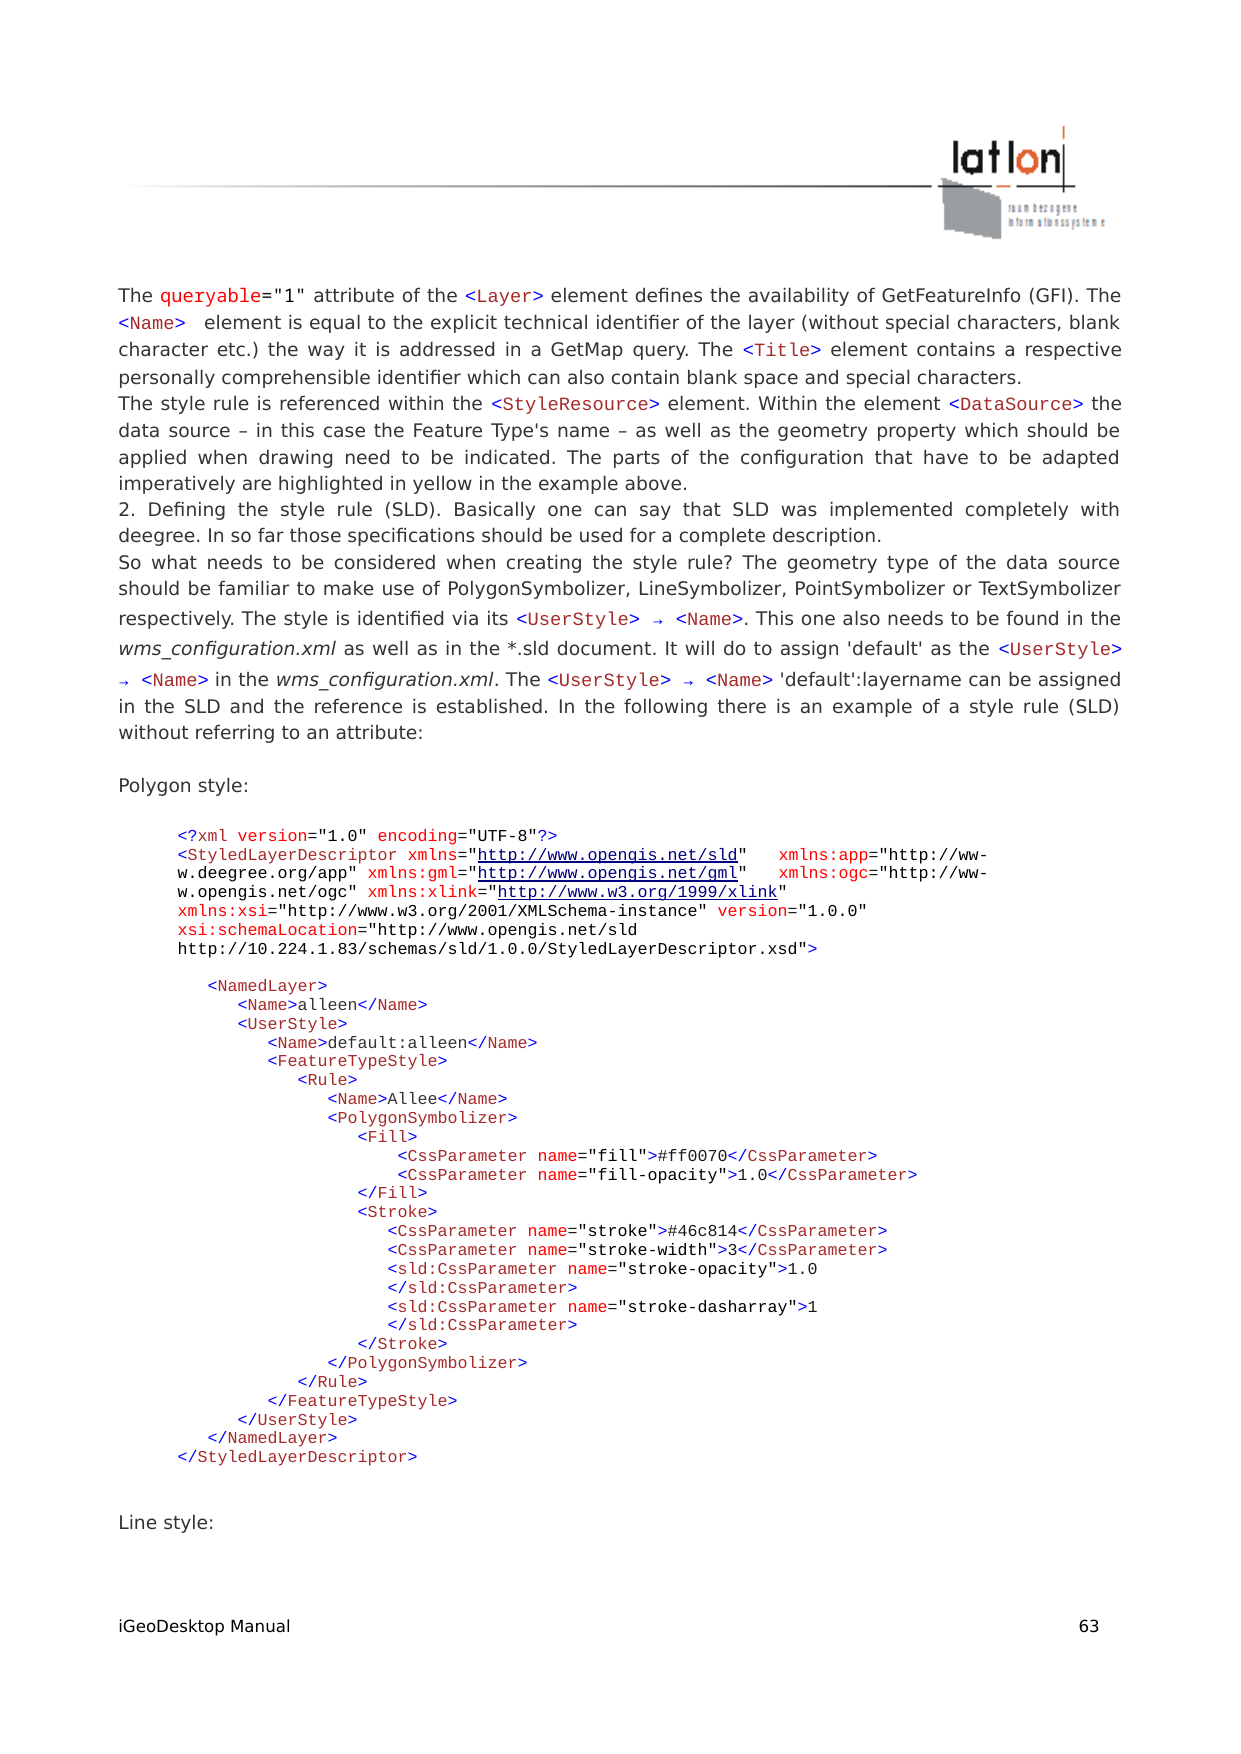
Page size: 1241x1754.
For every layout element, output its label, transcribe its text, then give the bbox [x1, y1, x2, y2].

text The queryable="1" attribute of the <Layer> element defines the availability of GetFeatureInfo (GFI). The <Name> element is equal to the explicit technical identifier of the layer (without special characters, blank character etc.) the way it is addressed in a GetMap query. The <Title> element contains a respective personally comprehensible identifier which can also contain blank space and special characters. [118, 282, 1122, 389]
text 2. Defining the style rule (SLD). Basically one can say that SLD was implemented completely with deegree. In so far those specifications should be used for a complete description. [118, 499, 1122, 547]
text Polygon style: [118, 775, 1122, 797]
text <NamedLayer> <Name>alleen</Name> <UserStyle> <Name>default:alleen</Name> <FeatureTypeStyle> <Rule> <Name>Allee</Name> <PolygonSymbolizer> <Fill> <CssParameter name="fill">#ff0070</CssParameter> <CssParameter name="fill-opacity">1.0</CssParameter> </Fill> <Stroke> <CssParameter name="stroke">#46c814</CssParameter> <CssParameter name="stroke-width">3</CssParameter> <sld:CssParameter name="stroke-opacity">1.0 </sld:CssParameter> <sld:CssParameter name="stroke-dasharray">1 </sld:CssParameter> </Stroke> </PolygonSymbolizer> </Rule> </FeatureTypeStyle> </UserStyle> </NamedLayer> </StyledLayerDescriptor> [177, 978, 1070, 1468]
text The style rule is referenced within the <StyleResource> element. Within the element <DataSource> the data source – in this case the Feature Type's name – as well as the geometry property which should be applied when drawing need to be indicated. The parts of the configuration that have to be adapted imperatively are highlighted in yellow in the example above. [118, 393, 1122, 495]
text Line style: [118, 1512, 1122, 1534]
text <?xml version="1.0" encoding="UTF-8"?> <StyledLayerDescriptor xmlns="http://www.opengis.net/sld" xmlns:app="http://ww­w.deegree.org/app" xmlns:gml="http://www.opengis.net/gml" xmlns:ogc="http://ww­w.opengis.net/ogc" xmlns:xlink="http://www.w3.org/1999/xlink" xmlns:xsi="http://www.w3.org/2001/XMLSchema-instance" version="1.0.0" xsi:schemaLocation="http://www.opengis.net/sld http://10.224.1.83/schemas/sld/1.0.0/StyledLayerDescriptor.xsd"> [177, 827, 1070, 959]
text So what needs to be considered when creating the style rule? The geometry type of the data source should be familiar to make use of PolygonSymbolizer, LineSymbolizer, PointSymbolizer or TextSymbolizer respectively. The style is identified via its <UserStyle> → <Name>. This one also needs to be found in the wms_configuration.xml as well as in the *.sld document. It will do to assign 'default' as the <UserStyle> → <Name> in the wms_configuration.xml. The <UserStyle> → <Name> 'default':layername can be assigned in the SLD and the reference is established. In the following there is an example of a style rule (SLD) without referring to an attribute: [118, 552, 1122, 744]
picture [122, 126, 1111, 244]
